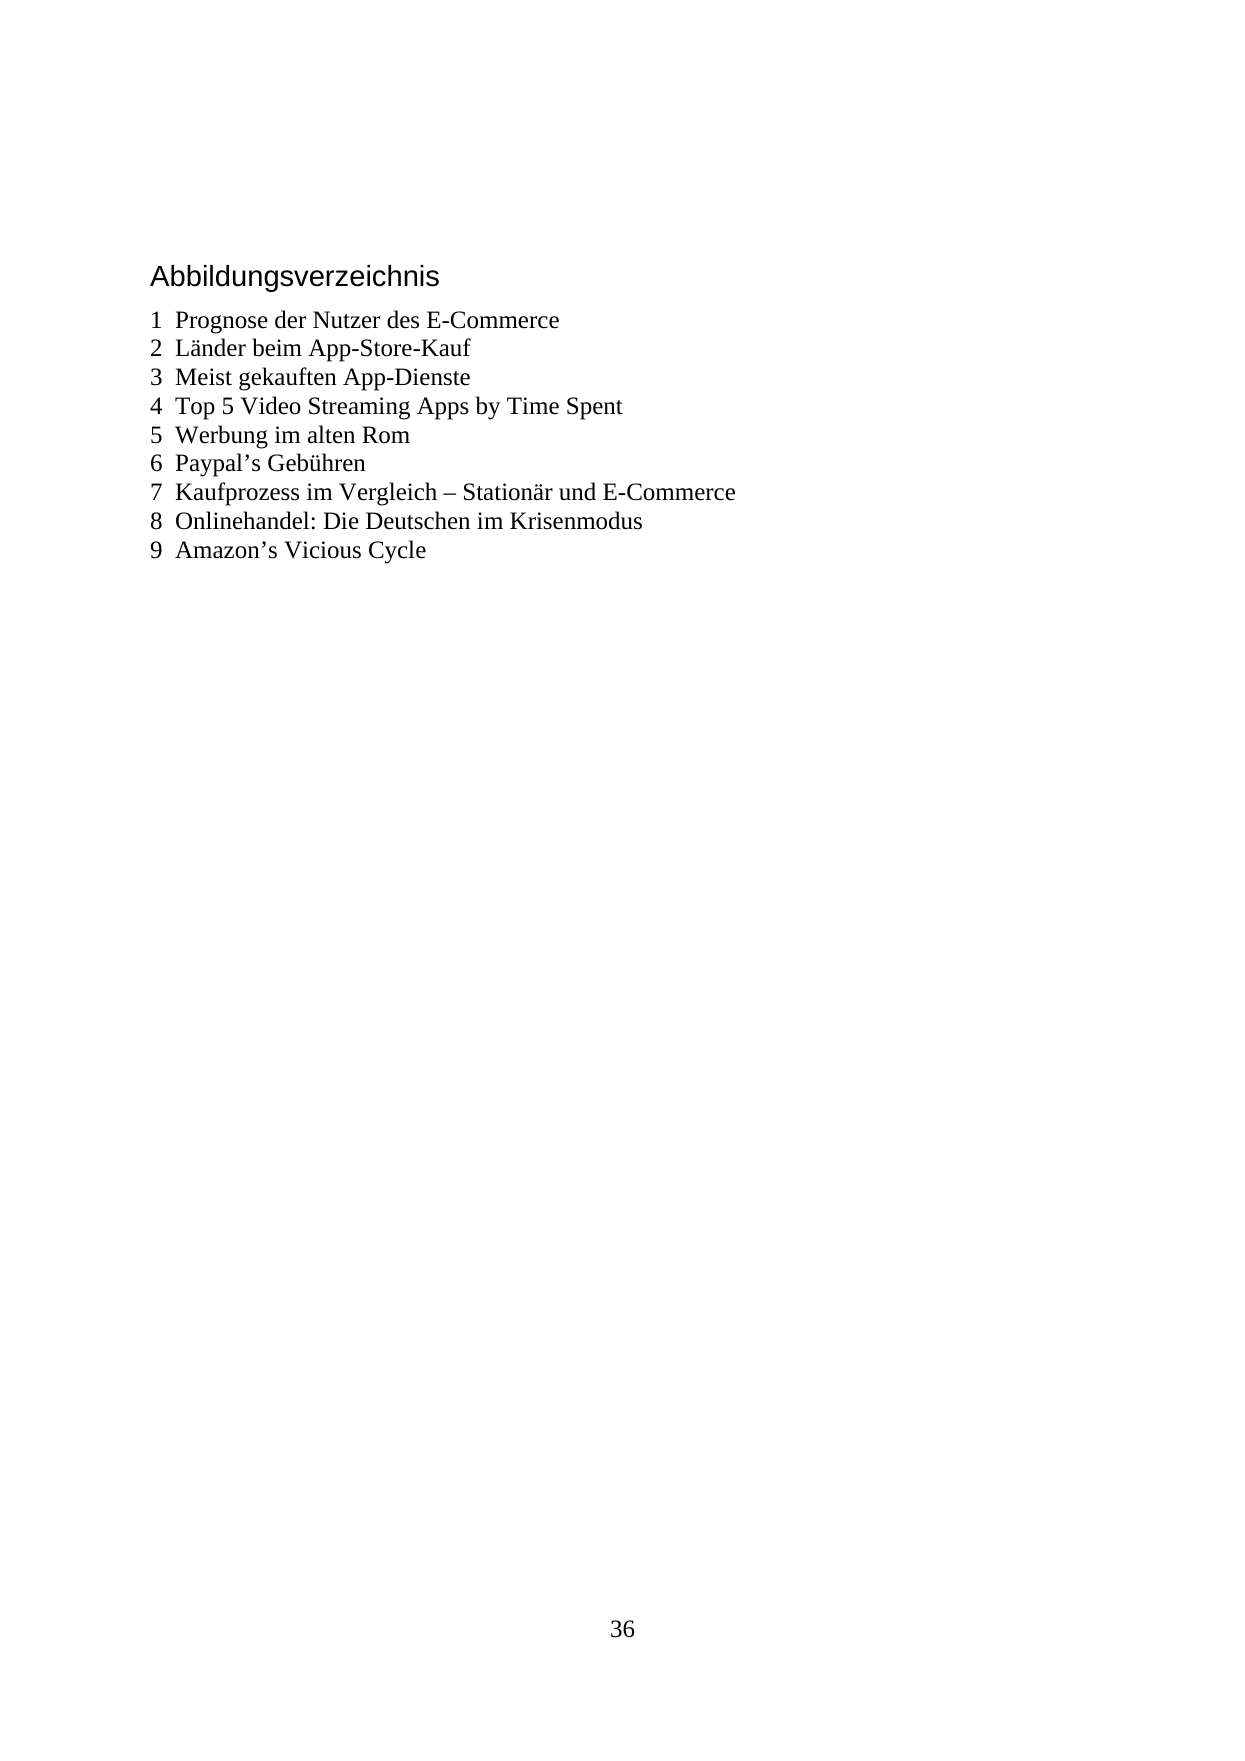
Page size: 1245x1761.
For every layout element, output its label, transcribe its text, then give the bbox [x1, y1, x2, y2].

text 9 Amazon’s Vicious Cycle [150, 535, 1095, 563]
text 7 Kaufprozess im Vergleich – Stationär und E-Commerce [150, 477, 1095, 506]
text 3 Meist gekauften App-Dienste [150, 362, 1095, 391]
text 8 Onlinehandel: Die Deutschen im Krisenmodus [150, 506, 1095, 535]
text 6 Paypal’s Gebühren [150, 448, 1095, 477]
text 4 Top 5 Video Streaming Apps by Time Spent [150, 391, 1095, 420]
subtitle Abbildungsverzeichnis [150, 259, 1095, 293]
text 2 Länder beim App-Store-Kauf [150, 333, 1095, 362]
text 1 Prognose der Nutzer des E-Commerce [150, 305, 1095, 333]
text 5 Werbung im alten Rom [150, 420, 1095, 448]
